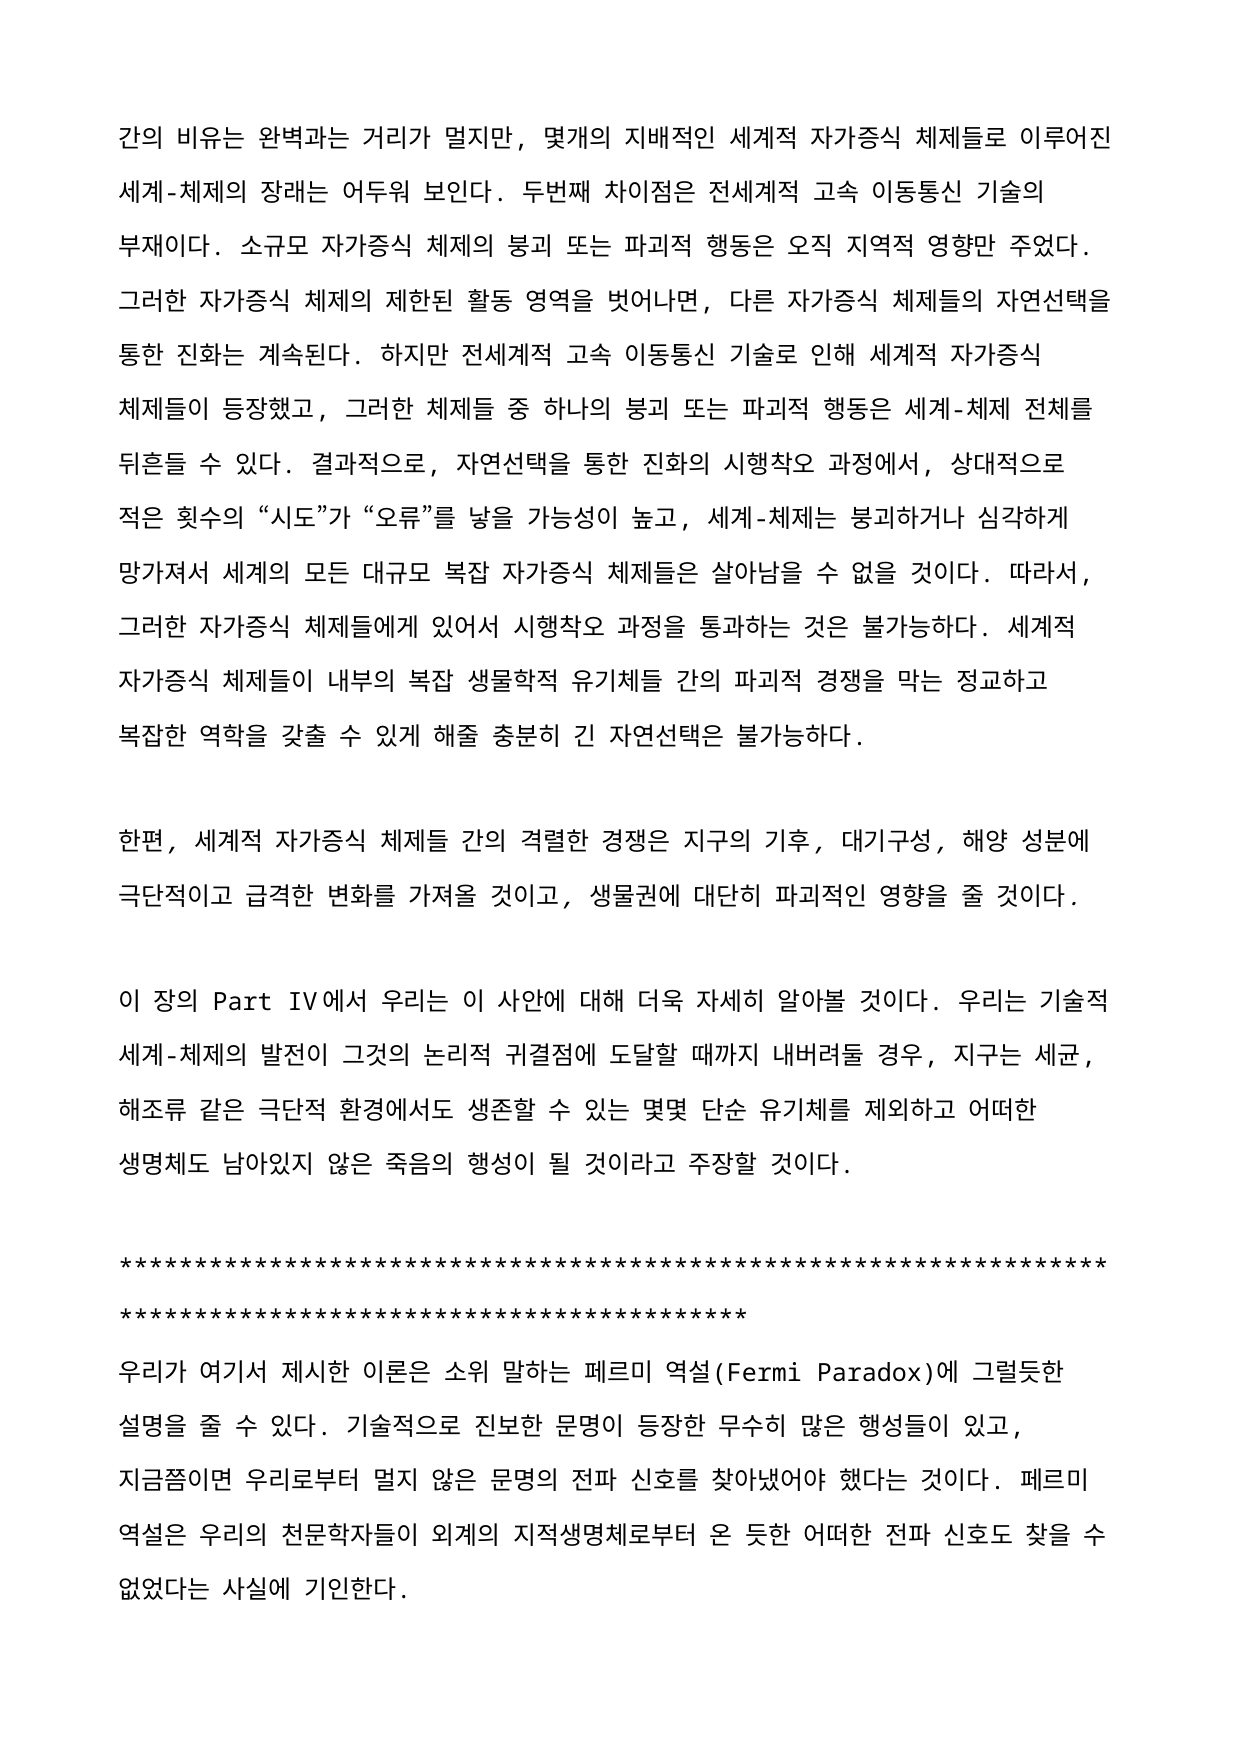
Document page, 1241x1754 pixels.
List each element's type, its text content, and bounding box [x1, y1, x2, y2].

text 한편, 세계적 자가증식 체제들 간의 격렬한 경쟁은 지구의 기후, 대기구성, 해양 성분에 극단적이고 급격한 변화를 가져올 것이고, 생물권에 대단히 파괴적인 영향을 줄 것이다. [118, 822, 1122, 912]
text 이 장의 Part IV에서 우리는 이 사안에 대해 더욱 자세히 알아볼 것이다. 우리는 기술적 세계-체제의 발전이 그것의 논리적 귀결점에 도달할 때까지 내버려둘 경우, 지구는 세균, 해조류 같은 극단적 환경에서도 생존할 수 있는 몇몇 단순 유기체를 제외하고 어떠한 생명체도 남아있지 않은 죽음의 행성이 될 것이라고 주장할 것이다. [118, 981, 1122, 1181]
text ************************************************************************************************************ [118, 1250, 1122, 1335]
text 간의 비유는 완벽과는 거리가 멀지만, 몇개의 지배적인 세계적 자가증식 체제들로 이루어진 세계-체제의 장래는 어두워 보인다. 두번째 차이점은 전세계적 고속 이동통신 기술의 부재이다. 소규모 자가증식 체제의 붕괴 또는 파괴적 행동은 오직 지역적 영향만 주었다. 그러한 자가증식 체제의 제한된 활동 영역을 벗어나면, 다른 자가증식 체제들의 자연선택을 통한 진화는 계속된다. 하지만 전세계적 고속 이동통신 기술로 인해 세계적 자가증식 체제들이 등장했고, 그러한 체제들 중 하나의 붕괴 또는 파괴적 행동은 세계-체제 전체를 뒤흔들 수 있다. 결과적으로, 자연선택을 통한 진화의 시행착오 과정에서, 상대적으로 적은 횟수의 “시도”가 “오류”를 낳을 가능성이 높고, 세계-체제는 붕괴하거나 심각하게 망가져서 세계의 모든 대규모 복잡 자가증식 체제들은 살아남을 수 없을 것이다. 따라서, 그러한 자가증식 체제들에게 있어서 시행착오 과정을 통과하는 것은 불가능하다. 세계적 자가증식 체제들이 내부의 복잡 생물학적 유기체들 간의 파괴적 경쟁을 막는 정교하고 복잡한 역학을 갖출 수 있게 해줄 충분히 긴 자연선택은 불가능하다. [118, 118, 1122, 752]
text 우리가 여기서 제시한 이론은 소위 말하는 페르미 역설(Fermi Paradox)에 그럴듯한 설명을 줄 수 있다. 기술적으로 진보한 문명이 등장한 무수히 많은 행성들이 있고, 지금쯤이면 우리로부터 멀지 않은 문명의 전파 신호를 찾아냈어야 했다는 것이다. 페르미 역설은 우리의 천문학자들이 외계의 지적생명체로부터 온 듯한 어떠한 전파 신호도 찾을 수 없었다는 사실에 기인한다. [118, 1352, 1122, 1606]
